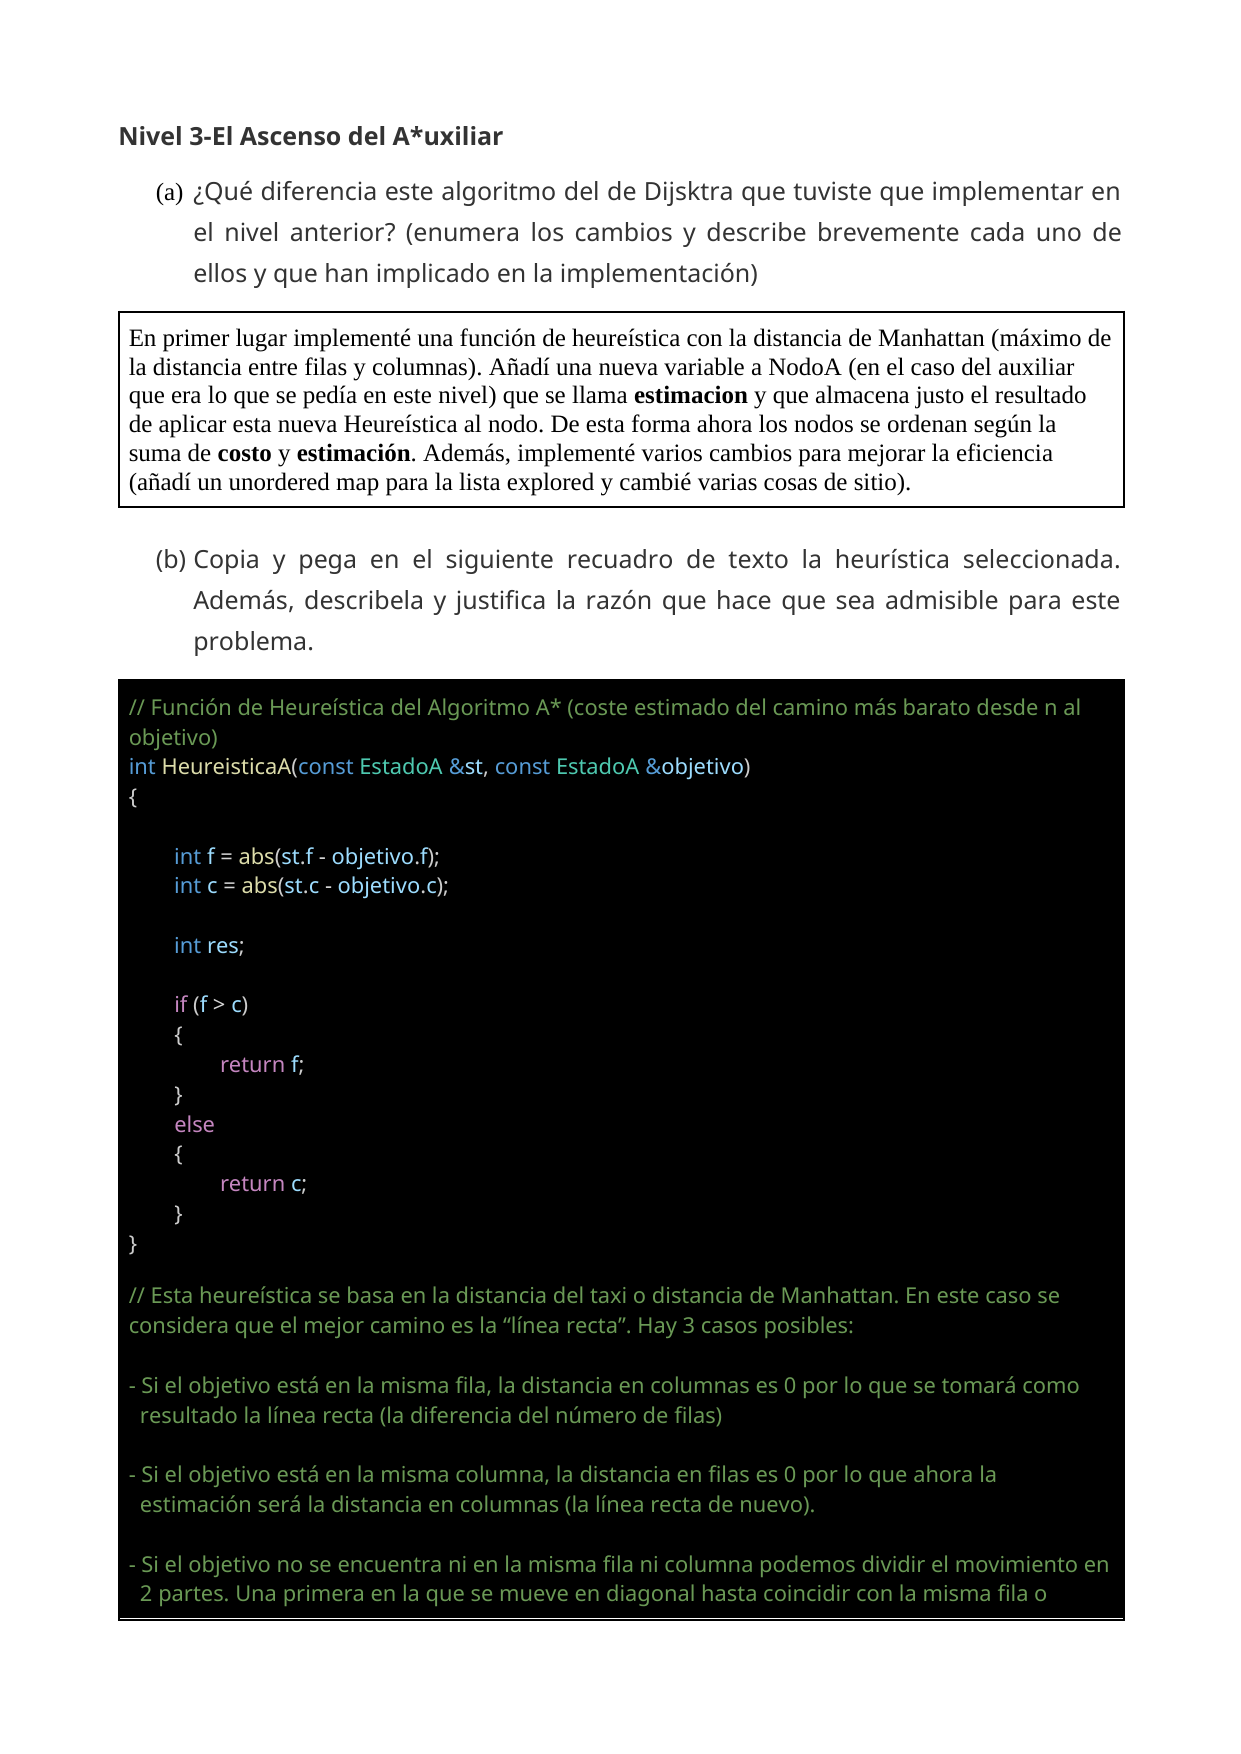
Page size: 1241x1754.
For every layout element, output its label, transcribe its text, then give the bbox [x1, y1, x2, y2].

list Copia y pega en el siguiente recuadro de texto la heurística seleccionada. Además, describela y justifica la razón que hace que sea admisible para este problema. [156, 542, 1122, 658]
table_header // Función de Heureística del Algoritmo A* (coste estimado del camino más barato desde n al objetivo) int HeureisticaA(const EstadoA &st, const EstadoA &objetivo) { int f = abs(st.f - objetivo.f); int c = abs(st.c - objetivo.c); int res; if (f > c) { return f; } else { return c; } } [120, 681, 1123, 1268]
list ¿Qué diferencia este algoritmo del de Dijsktra que tuviste que implementar en el nivel anterior? (enumera los cambios y describe brevemente cada uno de ellos y que han implicado en la implementación) [156, 173, 1122, 289]
table_cell // Esta heureística se basa en la distancia del taxi o distancia de Manhattan. En este caso se considera que el mejor camino es la “línea recta”. Hay 3 casos posibles: - Si el objetivo está en la misma fila, la distancia en columnas es 0 por lo que se tomará como resultado la línea recta (la diferencia del número de filas) - Si el objetivo está en la misma columna, la distancia en filas es 0 por lo que ahora la estimación será la distancia en columnas (la línea recta de nuevo). - Si el objetivo no se encuentra ni en la misma fila ni columna podemos dividir el movimiento en 2 partes. Una primera en la que se mueve en diagonal hasta coincidir con la misma fila o [120, 1270, 1123, 1618]
table_header En primer lugar implementé una función de heureística con la distancia de Manhattan (máximo de la distancia entre filas y columnas). Añadí una nueva variable a NodoA (en el caso del auxiliar que era lo que se pedía en este nivel) que se llama estimacion y que almacena justo el resultado de aplicar esta nueva Heureística al nodo. De esta forma ahora los nodos se ordenan según la suma de costo y estimación. Además, implementé varios cambios para mejorar la eficiencia (añadí un unordered map para la lista explored y cambié varias cosas de sitio). [120, 313, 1123, 506]
text Nivel 3-El Ascenso del A*uxiliar [118, 118, 1122, 152]
